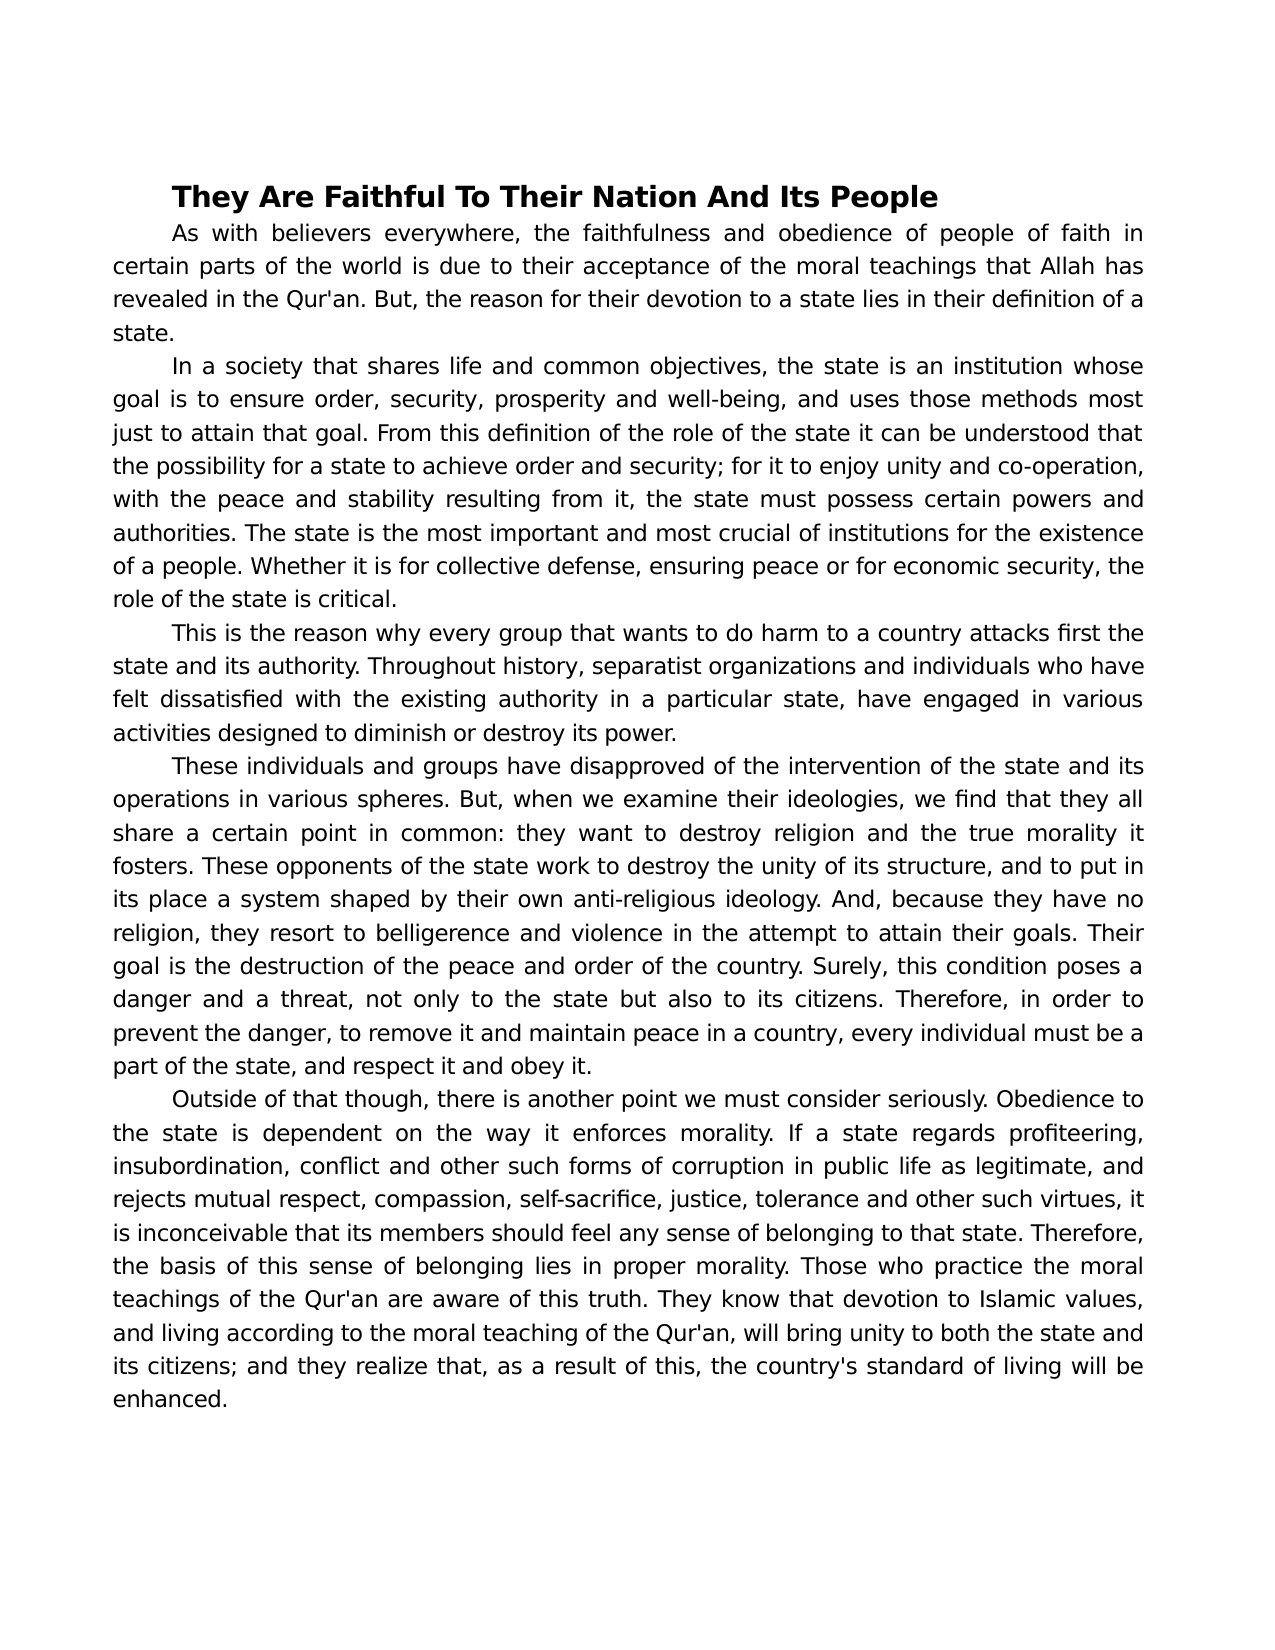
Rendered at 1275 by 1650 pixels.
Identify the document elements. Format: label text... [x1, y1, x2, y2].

text These individuals and groups have disapproved of the intervention of the state and its operations in various spheres. But, when we examine their ideologies, we find that they all share a certain point in common: they want to destroy religion and the true morality it fosters. These opponents of the state work to destroy the unity of its structure, and to put in its place a system shaped by their own anti-religious ideology. And, because they have no religion, they resort to belligerence and violence in the attempt to attain their goals. Their goal is the destruction of the peace and order of the country. Surely, this condition poses a danger and a threat, not only to the state but also to its citizens. Therefore, in order to prevent the danger, to remove it and maintain peace in a country, every individual must be a part of the state, and respect it and obey it. [112, 748, 1145, 1081]
text They Are Faithful To Their Nation And Its People [112, 181, 1145, 214]
text Outside of that though, there is another point we must consider seriously. Obedience to the state is dependent on the way it enforces morality. If a state regards profiteering, insubordination, conflict and other such forms of corruption in public life as legitimate, and rejects mutual respect, compassion, self-sacrifice, justice, tolerance and other such virtues, it is inconceivable that its members should feel any sense of belonging to that state. Therefore, the basis of this sense of belonging lies in proper morality. Those who practice the moral teachings of the Qur'an are aware of this truth. They know that devotion to Islamic values, and living according to the moral teaching of the Qur'an, will bring unity to both the state and its citizens; and they realize that, as a result of this, the country's standard of living will be enhanced. [112, 1081, 1145, 1414]
text This is the reason why every group that wants to do harm to a country attacks first the state and its authority. Throughout history, separatist organizations and individuals who have felt dissatisfied with the existing authority in a particular state, have engaged in various activities designed to diminish or destroy its power. [112, 614, 1145, 748]
text As with believers everywhere, the faithfulness and obedience of people of faith in certain parts of the world is due to their acceptance of the moral teachings that Allah has revealed in the Qur'an. But, the reason for their devotion to a state lies in their definition of a state. [112, 214, 1145, 348]
text In a society that shares life and common objectives, the state is an institution whose goal is to ensure order, security, prosperity and well-being, and uses those methods most just to attain that goal. From this definition of the role of the state it can be understood that the possibility for a state to achieve order and security; for it to enjoy unity and co-operation, with the peace and stability resulting from it, the state must possess certain powers and authorities. The state is the most important and most crucial of institutions for the existence of a people. Whether it is for collective defense, ensuring peace or for economic security, the role of the state is critical. [112, 348, 1145, 614]
